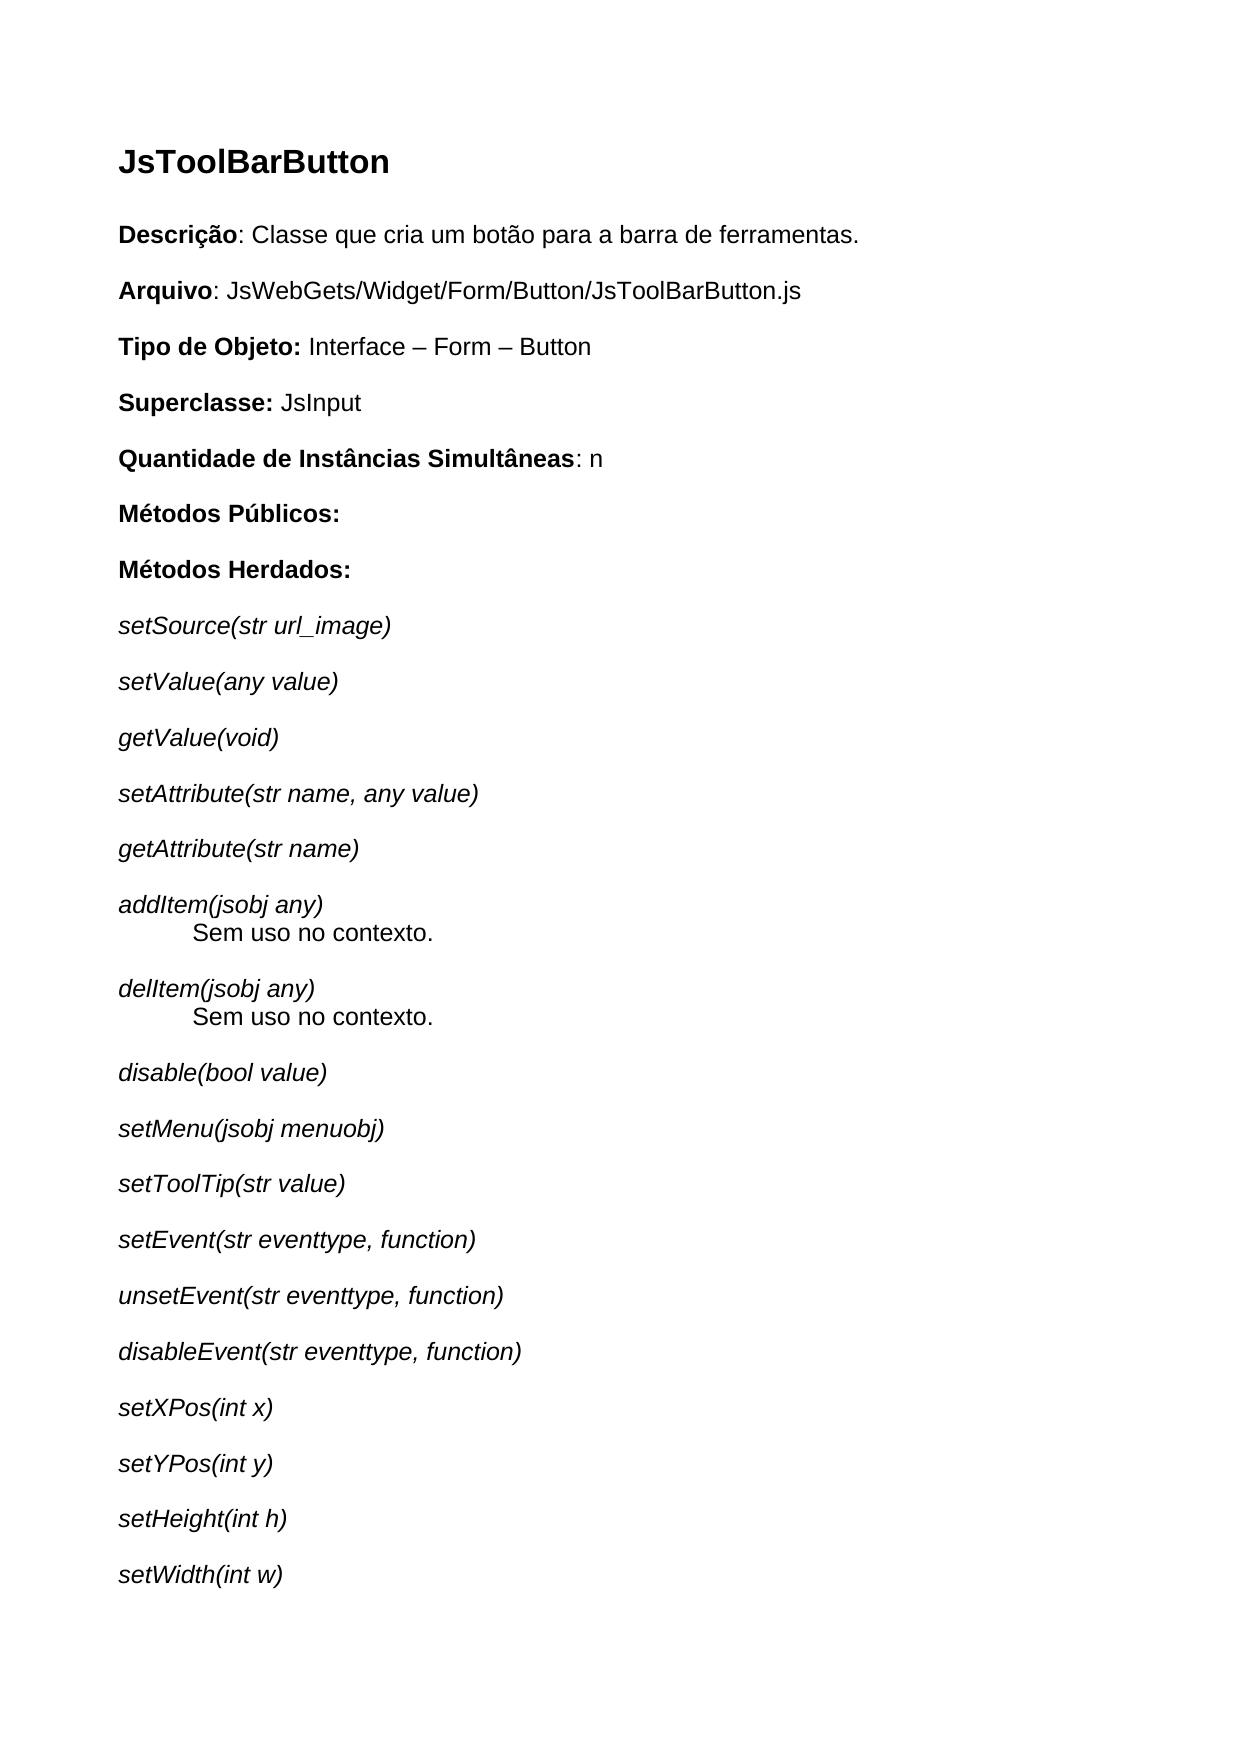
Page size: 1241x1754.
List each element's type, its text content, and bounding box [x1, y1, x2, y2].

text delItem(jsobj any) [118, 975, 1122, 1003]
text setSource(str url_image) [118, 612, 1122, 640]
text setEvent(str eventtype, function) [118, 1226, 1122, 1254]
text Métodos Herdados: [118, 556, 1122, 584]
text Quantidade de Instâncias Simultâneas: n [118, 444, 1122, 472]
text setYPos(int y) [118, 1449, 1122, 1477]
text Superclasse: JsInput [118, 388, 1122, 416]
text setValue(any value) [118, 668, 1122, 696]
text setMenu(jsobj menuobj) [118, 1114, 1122, 1142]
text unsetEvent(str eventtype, function) [118, 1282, 1122, 1310]
text Descrição: Classe que cria um botão para a barra de ferramentas. [118, 221, 1122, 249]
text disable(bool value) [118, 1058, 1122, 1086]
subtitle JsToolBarButton [118, 143, 1122, 181]
text setToolTip(str value) [118, 1170, 1122, 1198]
text getValue(void) [118, 723, 1122, 751]
text setWidth(int w) [118, 1561, 1122, 1589]
text setHeight(int h) [118, 1505, 1122, 1533]
text setAttribute(str name, any value) [118, 779, 1122, 807]
text setXPos(int x) [118, 1393, 1122, 1421]
text Arquivo: JsWebGets/Widget/Form/Button/JsToolBarButton.js [118, 277, 1122, 305]
text getAttribute(str name) [118, 835, 1122, 863]
text Sem uso no contexto. [118, 919, 1122, 947]
text Métodos Públicos: [118, 500, 1122, 528]
text addItem(jsobj any) [118, 891, 1122, 919]
text Tipo de Objeto: Interface – Form – Button [118, 333, 1122, 361]
text disableEvent(str eventtype, function) [118, 1338, 1122, 1366]
text Sem uso no contexto. [118, 1003, 1122, 1031]
